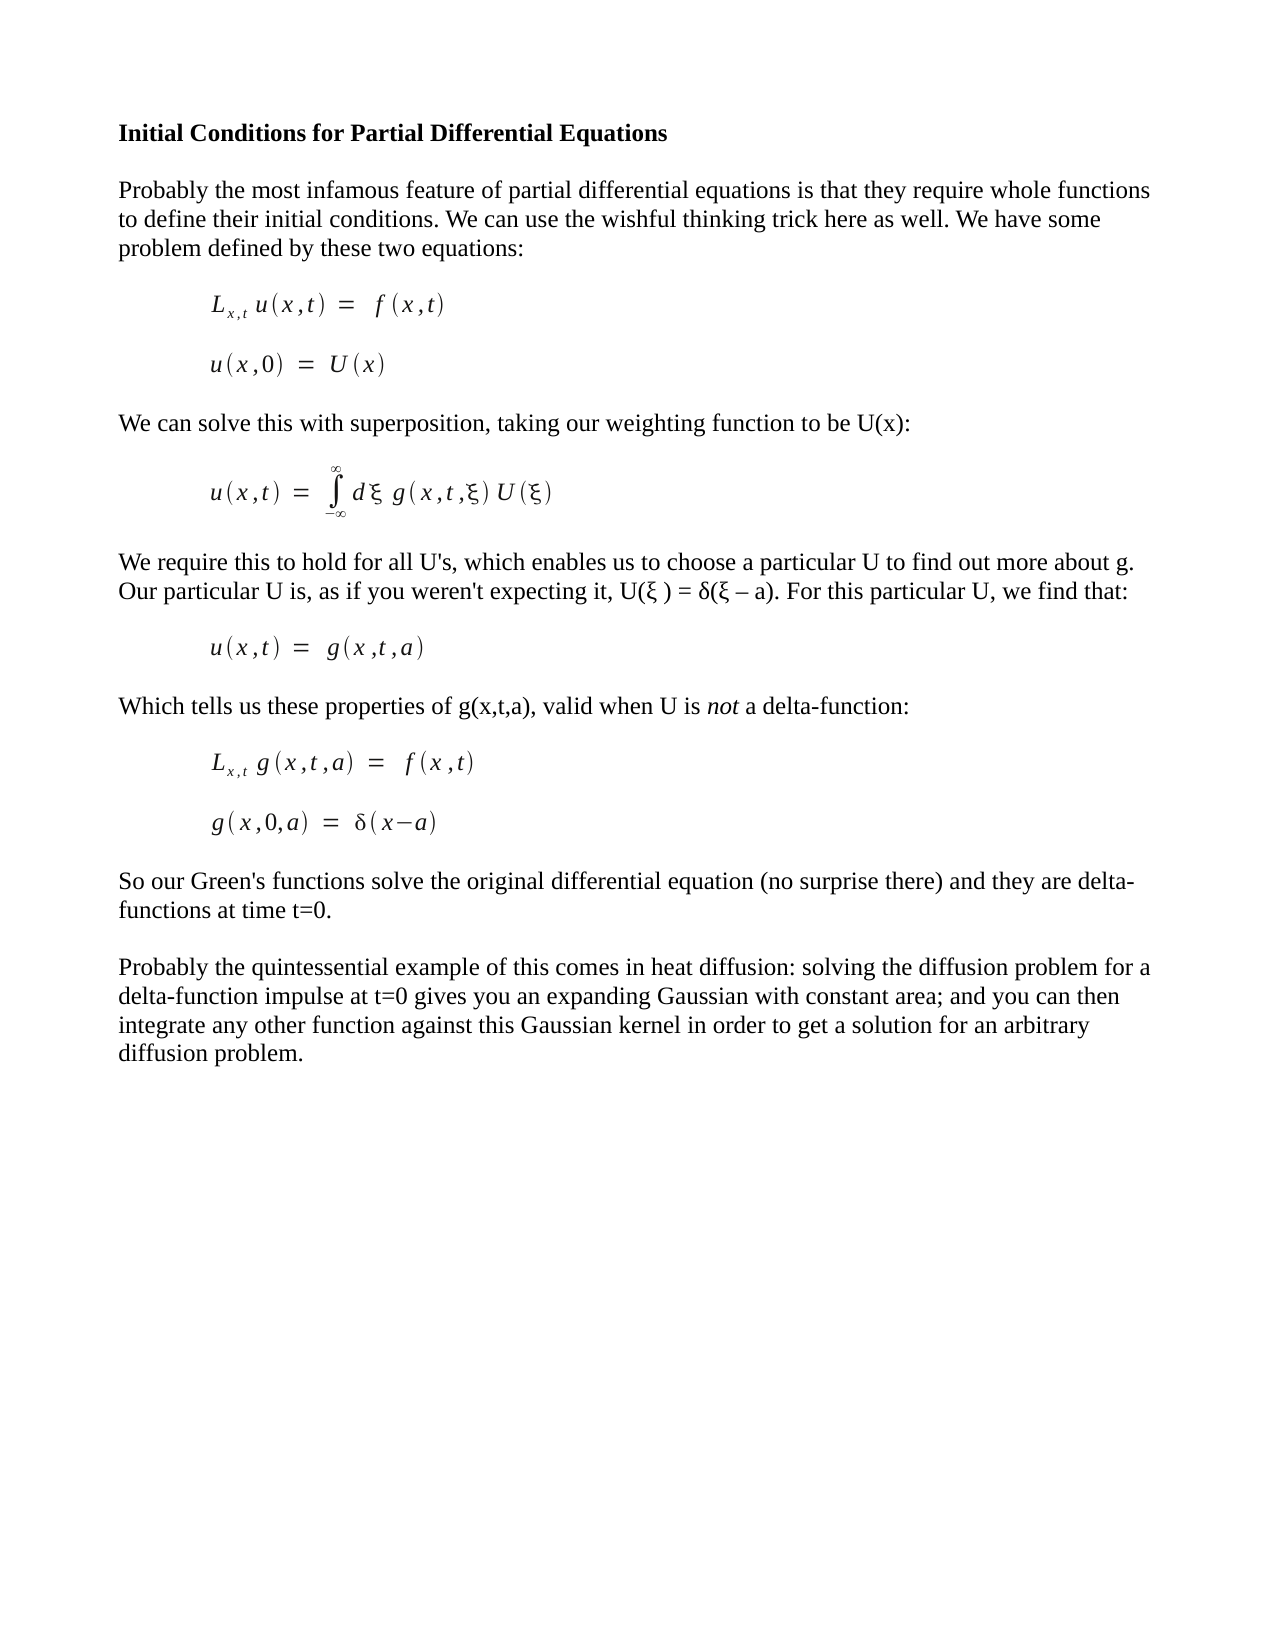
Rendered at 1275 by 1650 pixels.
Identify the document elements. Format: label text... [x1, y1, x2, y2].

text Probably the quintessential example of this comes in heat diffusion: solving the diffusion problem for a delta-function impulse at t=0 gives you an expanding Gaussian with constant area; and you can then integrate any other function against this Gaussian kernel in order to get a solution for an arbitrary diffusion problem. [118, 952, 1157, 1067]
text Which tells us these properties of g(x,t,a), valid when U is not a delta-function: [118, 691, 1157, 719]
text We require this to hold for all U's, which enables us to choose a particular U to find out more about g. Our particular U is, as if you weren't expecting it, U(ξ ) = δ(ξ – a). For this particular U, we find that: [118, 547, 1157, 604]
text Probably the most infamous feature of partial differential equations is that they require whole functions to define their initial conditions. We can use the wishful thinking trick here as well. We have some problem defined by these two equations: [118, 176, 1157, 262]
text We can solve this with superposition, taking our weighting function to be U(x): [118, 408, 1157, 437]
text So our Green's functions solve the original differential equation (no surprise there) and they are delta-functions at time t=0. [118, 866, 1157, 923]
text Initial Conditions for Partial Differential Equations [118, 118, 1157, 147]
